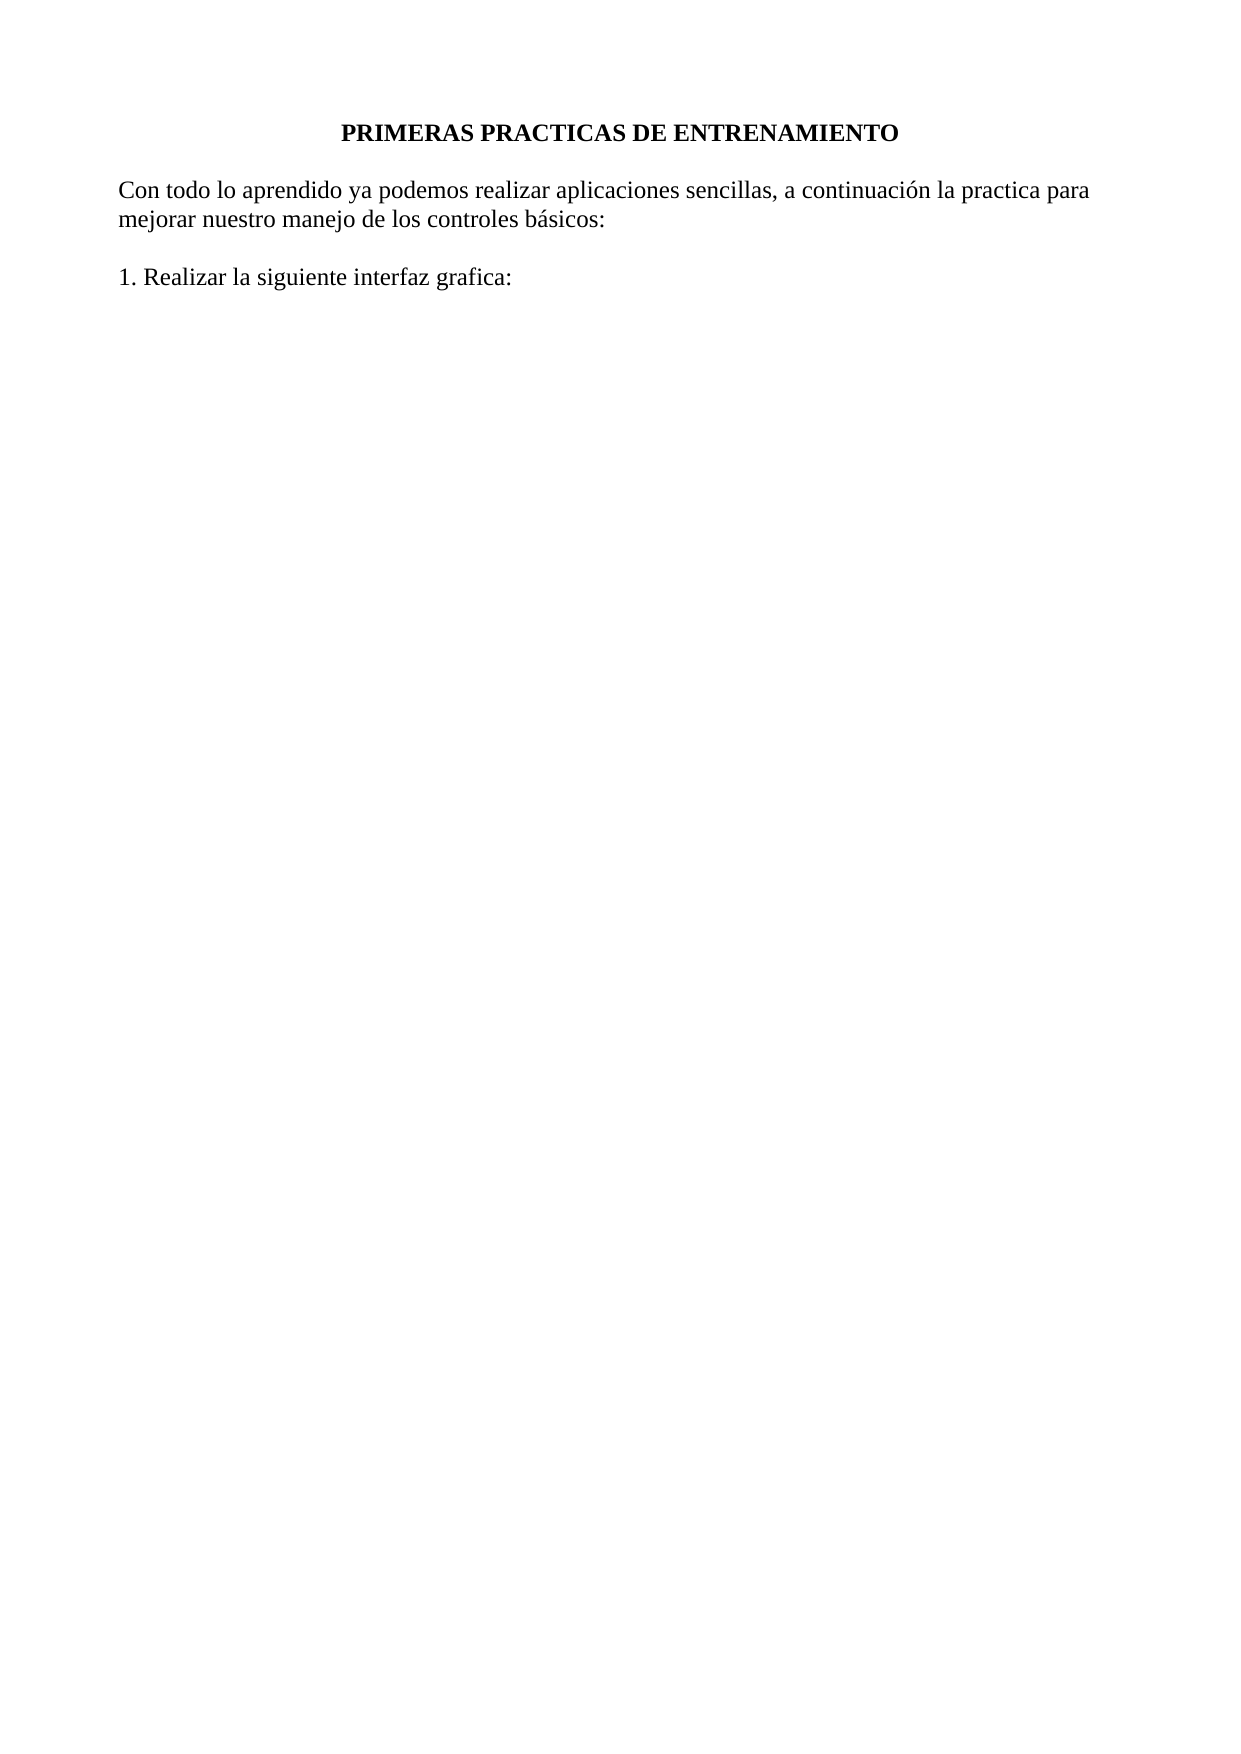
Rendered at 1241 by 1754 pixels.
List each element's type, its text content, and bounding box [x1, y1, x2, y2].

text PRIMERAS PRACTICAS DE ENTRENAMIENTO [118, 118, 1122, 147]
text Con todo lo aprendido ya podemos realizar aplicaciones sencillas, a continuación la practica para mejorar nuestro manejo de los controles básicos: [118, 176, 1122, 233]
text 1. Realizar la siguiente interfaz grafica: [118, 262, 1122, 291]
